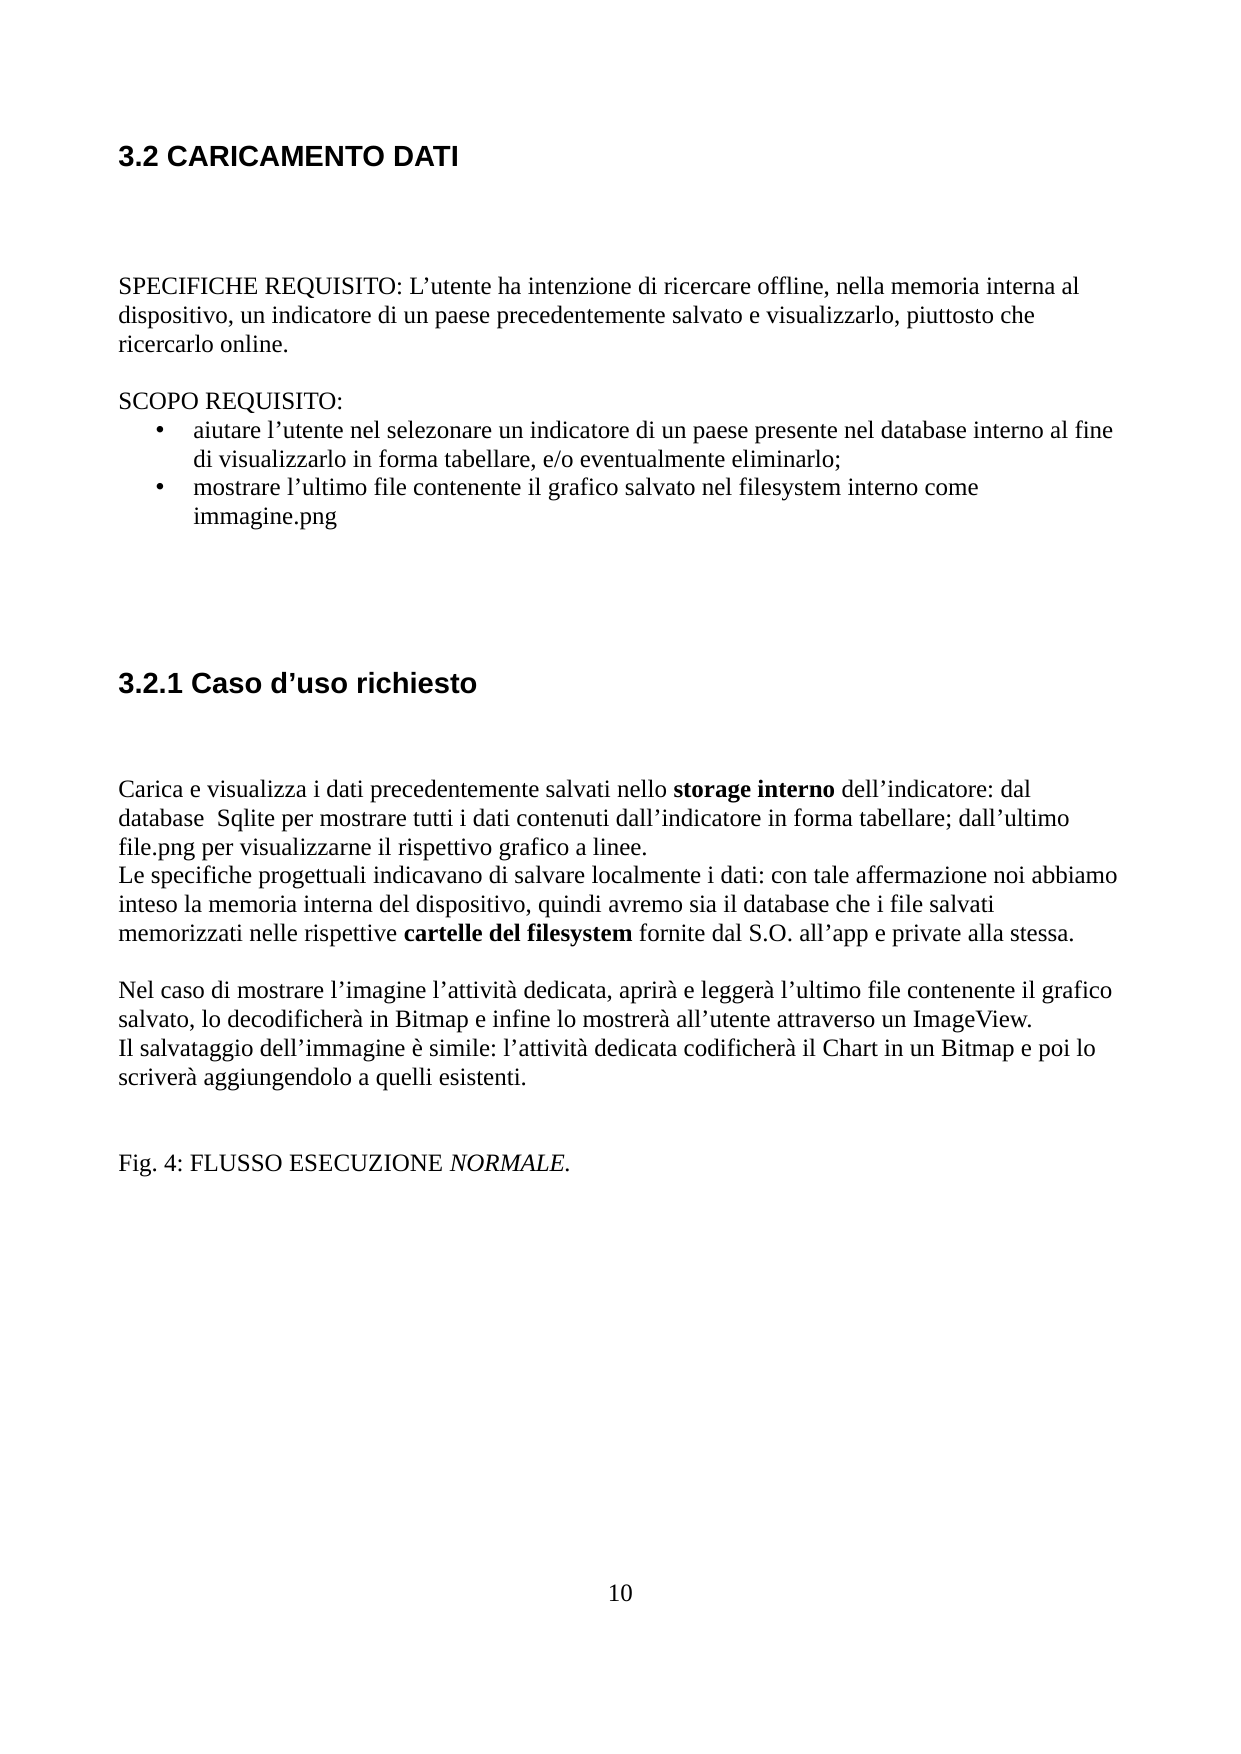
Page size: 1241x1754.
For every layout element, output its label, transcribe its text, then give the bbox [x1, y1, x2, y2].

list mostrare l’ultimo file contenente il grafico salvato nel filesystem interno come immagine.png [156, 472, 1122, 530]
text Carica e visualizza i dati precedentemente salvati nello storage interno dell’indicatore: dal database Sqlite per mostrare tutti i dati contenuti dall’indicatore in forma tabellare; dall’ultimo file.png per visualizzarne il rispettivo grafico a linee. [118, 774, 1122, 860]
text SPECIFICHE REQUISITO: L’utente ha intenzione di ricercare offline, nella memoria interna al dispositivo, un indicatore di un paese precedentemente salvato e visualizzarlo, piuttosto che ricercarlo online. [118, 271, 1122, 357]
text Il salvataggio dell’immagine è simile: l’attività dedicata codificherà il Chart in un Bitmap e poi lo scriverà aggiungendolo a quelli esistenti. [118, 1033, 1122, 1090]
text Nel caso di mostrare l’imagine l’attività dedicata, aprirà e leggerà l’ultimo file contenente il grafico salvato, lo decodificherà in Bitmap e infine lo mostrerà all’utente attraverso un ImageView. [118, 975, 1122, 1033]
list aiutare l’utente nel selezonare un indicatore di un paese presente nel database interno al fine di visualizzarlo in forma tabellare, e/o eventualmente eliminarlo; [156, 415, 1122, 472]
subtitle 3.2 CARICAMENTO DATI [118, 139, 1122, 172]
subtitle 3.2.1 Caso d’uso richiesto [118, 666, 1122, 699]
text Le specifiche progettuali indicavano di salvare localmente i dati: con tale affermazione noi abbiamo inteso la memoria interna del dispositivo, quindi avremo sia il database che i file salvati memorizzati nelle rispettive cartelle del filesystem fornite dal S.O. all’app e private alla stessa. [118, 860, 1122, 947]
text Fig. 4: FLUSSO ESECUZIONE NORMALE. [118, 1148, 1122, 1177]
text SCOPO REQUISITO: [118, 386, 1122, 415]
